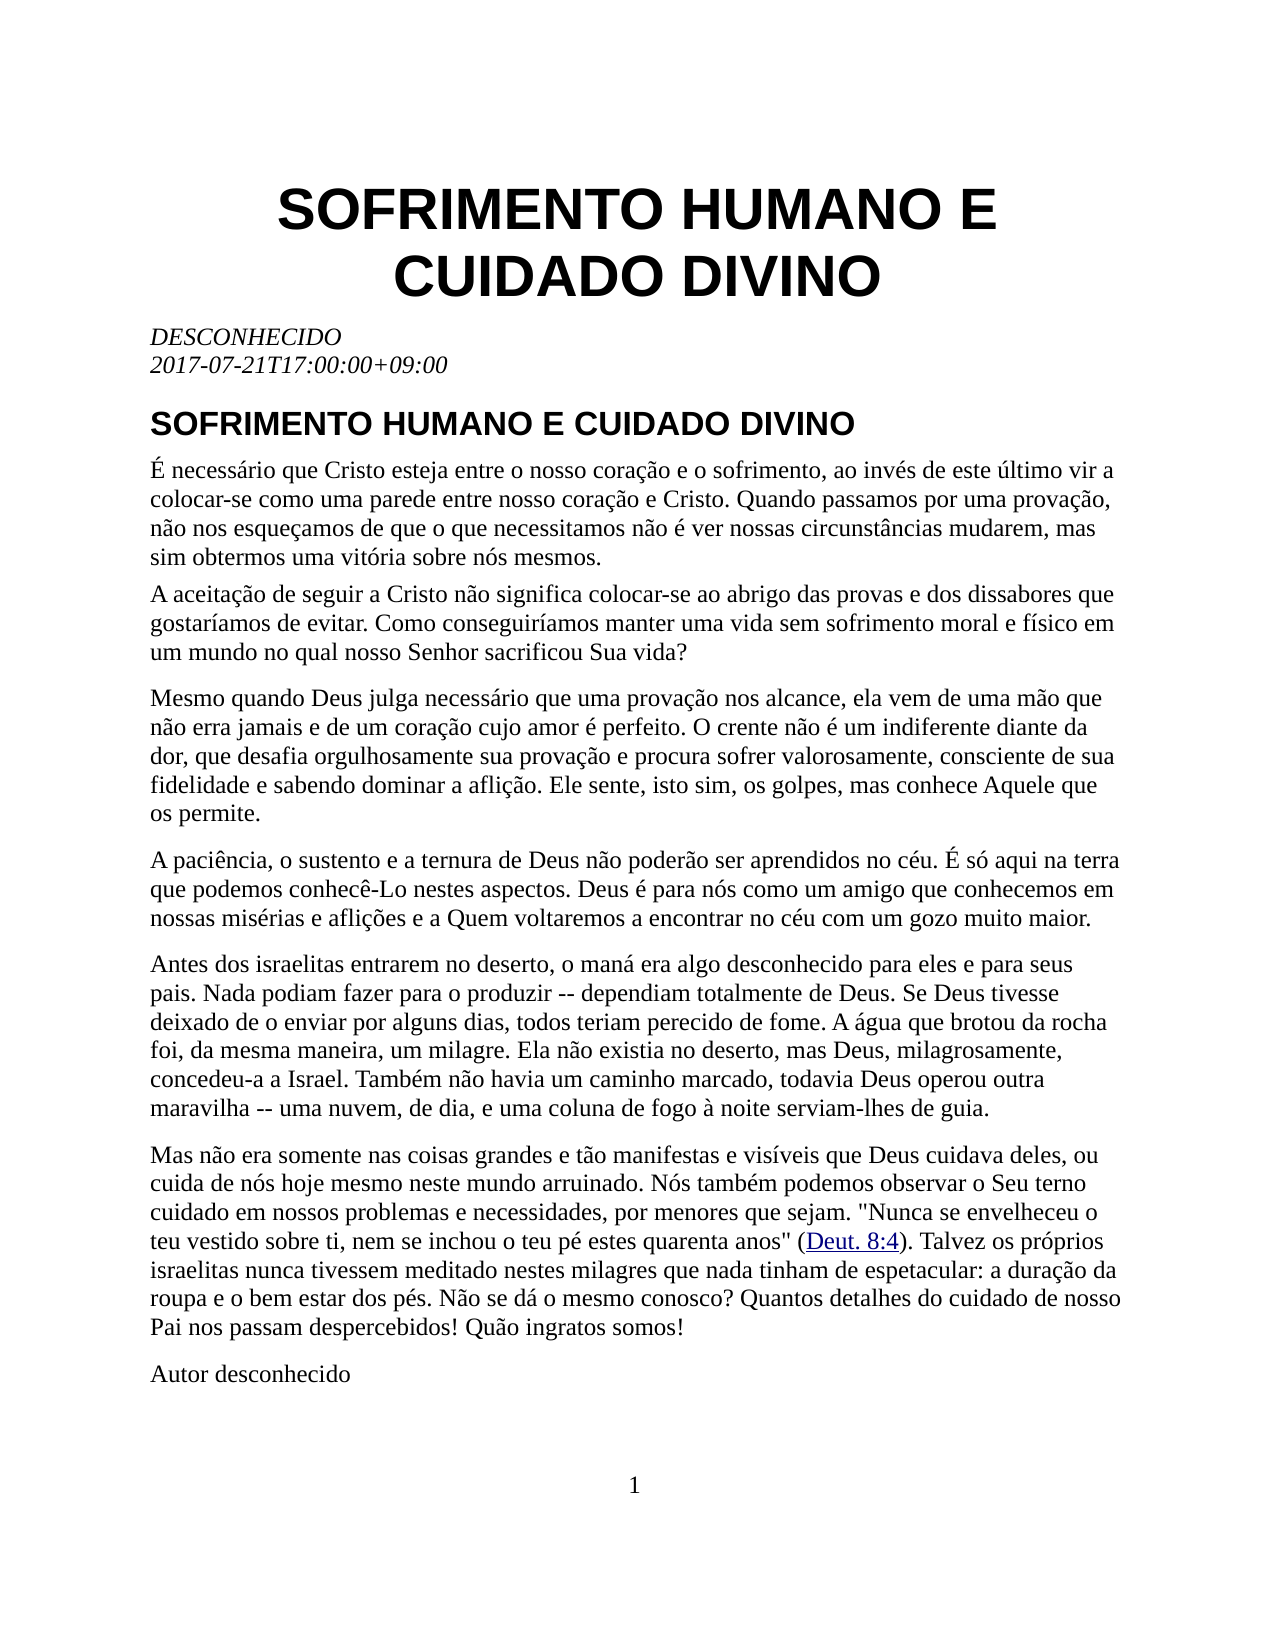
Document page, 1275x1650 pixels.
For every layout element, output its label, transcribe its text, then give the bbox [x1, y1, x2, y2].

text Antes dos israelitas entrarem no deserto, o maná era algo desconhecido para eles e para seus pais. Nada podiam fazer para o produzir -- dependiam totalmente de Deus. Se Deus tivesse deixado de o enviar por alguns dias, todos teriam perecido de fome. A água que brotou da rocha foi, da mesma maneira, um milagre. Ela não existia no deserto, mas Deus, milagrosamente, concedeu-a a Israel. Também não havia um caminho marcado, todavia Deus operou outra maravilha -- uma nuvem, de dia, e uma coluna de fogo à noite serviam-lhes de guia. [150, 949, 1125, 1122]
text É necessário que Cristo esteja entre o nosso coração e o sofrimento, ao invés de este último vir a colocar-se como uma parede entre nosso coração e Cristo. Quando passamos por uma provação, não nos esqueçamos de que o que necessitamos não é ver nossas circunstâncias mudarem, mas sim obtermos uma vitória sobre nós mesmos. [150, 455, 1125, 570]
title SOFRIMENTO HUMANO E CUIDADO DIVINO [150, 175, 1125, 309]
subtitle SOFRIMENTO HUMANO E CUIDADO DIVINO [150, 404, 1125, 443]
text Mas não era somente nas coisas grandes e tão manifestas e visíveis que Deus cuidava deles, ou cuida de nós hoje mesmo neste mundo arruinado. Nós também podemos observar o Seu terno cuidado em nossos problemas e necessidades, por menores que sejam. "Nunca se envelheceu o teu vestido sobre ti, nem se inchou o teu pé estes quarenta anos" (Deut. 8:4). Talvez os próprios israelitas nunca tivessem meditado nestes milagres que nada tinham de espetacular: a duração da roupa e o bem estar dos pés. Não se dá o mesmo conosco? Quantos detalhes do cuidado de nosso Pai nos passam despercebidos! Quão ingratos somos! [150, 1140, 1125, 1341]
text Mesmo quando Deus julga necessário que uma provação nos alcance, ela vem de uma mão que não erra jamais e de um coração cujo amor é perfeito. O crente não é um indiferente diante da dor, que desafia orgulhosamente sua provação e procura sofrer valorosamente, consciente de sua fidelidade e sabendo dominar a aflição. Ele sente, isto sim, os golpes, mas conhece Aquele que os permite. [150, 683, 1125, 827]
text DESCONHECIDO [150, 322, 1125, 350]
text Autor desconhecido [150, 1359, 1125, 1388]
text A aceitação de seguir a Cristo não significa colocar-se ao abrigo das provas e dos dissabores que gostaríamos de evitar. Como conseguiríamos manter uma vida sem sofrimento moral e físico em um mundo no qual nosso Senhor sacrificou Sua vida? [150, 579, 1125, 666]
text A paciência, o sustento e a ternura de Deus não poderão ser aprendidos no céu. É só aqui na terra que podemos conhecê-Lo nestes aspectos. Deus é para nós como um amigo que conhecemos em nossas misérias e aflições e a Quem voltaremos a encontrar no céu com um gozo muito maior. [150, 845, 1125, 931]
text 2017-07-21T17:00:00+09:00 [150, 350, 1125, 379]
